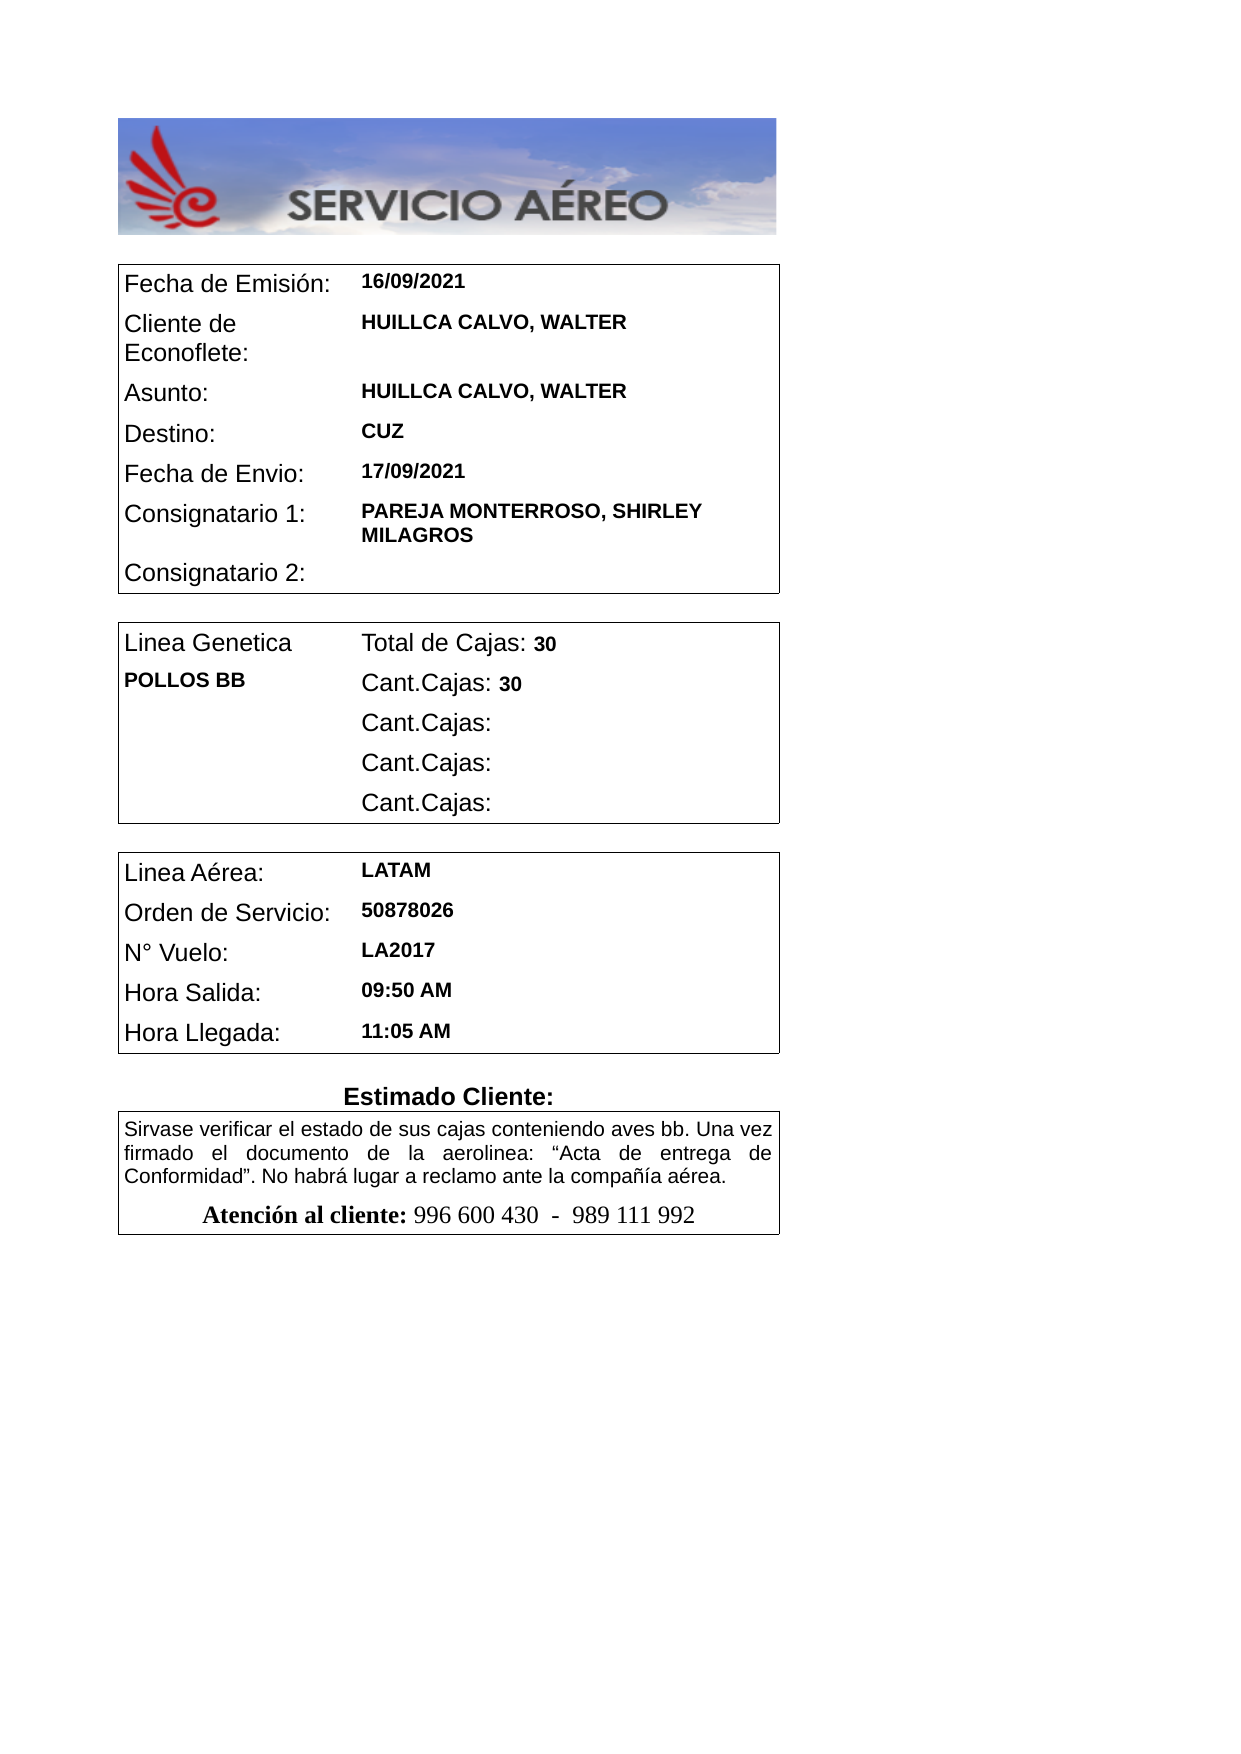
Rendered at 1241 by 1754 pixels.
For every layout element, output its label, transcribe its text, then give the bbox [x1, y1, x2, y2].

table_cell [118, 594, 356, 622]
table_cell HUILLCA CALVO, WALTER [356, 304, 779, 373]
table_cell Cant.Cajas: [356, 783, 779, 823]
table_cell Linea Genetica [119, 623, 356, 662]
table_cell Linea Aérea: [119, 853, 356, 892]
table_cell HUILLCA CALVO, WALTER [356, 373, 779, 413]
table_cell CUZ [356, 413, 779, 453]
table_cell Total de Cajas: 30 [356, 623, 779, 662]
table_cell Cant.Cajas: 30 [356, 662, 779, 702]
table_cell 09:50 AM [356, 973, 779, 1013]
table_cell Cliente de Econoflete: [119, 304, 356, 373]
table_cell PAREJA MONTERROSO, SHIRLEY MILAGROS [356, 493, 779, 553]
table_header 16/09/2021 [356, 265, 779, 304]
table_cell Destino: [119, 413, 356, 453]
table_cell Orden de Servicio: [119, 892, 356, 932]
table_cell Hora Llegada: [119, 1013, 356, 1053]
table_cell Cant.Cajas: [356, 702, 779, 742]
table_cell [356, 594, 779, 622]
table_cell Consignatario 2: [119, 553, 356, 593]
table_cell POLLOS BB [119, 662, 356, 702]
table_cell Atención al cliente: 996 600 430 - 989 111 992 [119, 1194, 779, 1234]
table_cell Asunto: [119, 373, 356, 413]
table_cell Cant.Cajas: [356, 743, 779, 783]
table_cell Fecha de Envio: [119, 453, 356, 493]
picture [118, 118, 777, 235]
table_cell Estimado Cliente: [118, 1054, 779, 1111]
table_cell 50878026 [356, 892, 779, 932]
table_cell Hora Salida: [119, 973, 356, 1013]
table_cell Consignatario 1: [119, 493, 356, 553]
table_cell Sirvase verificar el estado de sus cajas conteniendo aves bb. Una vez firmado el documento de la aerolinea: “Acta de entrega de Conformidad”. No habrá lugar a reclamo ante la compañía aérea. [119, 1112, 779, 1194]
table_header Fecha de Emisión: [119, 265, 356, 304]
table_cell N° Vuelo: [119, 932, 356, 972]
table_cell [118, 824, 356, 852]
table_cell 11:05 AM [356, 1013, 779, 1053]
table_cell [119, 783, 356, 823]
table_cell LATAM [356, 853, 779, 892]
table_cell [356, 824, 779, 852]
table_cell 17/09/2021 [356, 453, 779, 493]
table_cell [119, 743, 356, 783]
table_cell [119, 702, 356, 742]
table_cell LA2017 [356, 932, 779, 972]
table_cell [356, 553, 779, 593]
